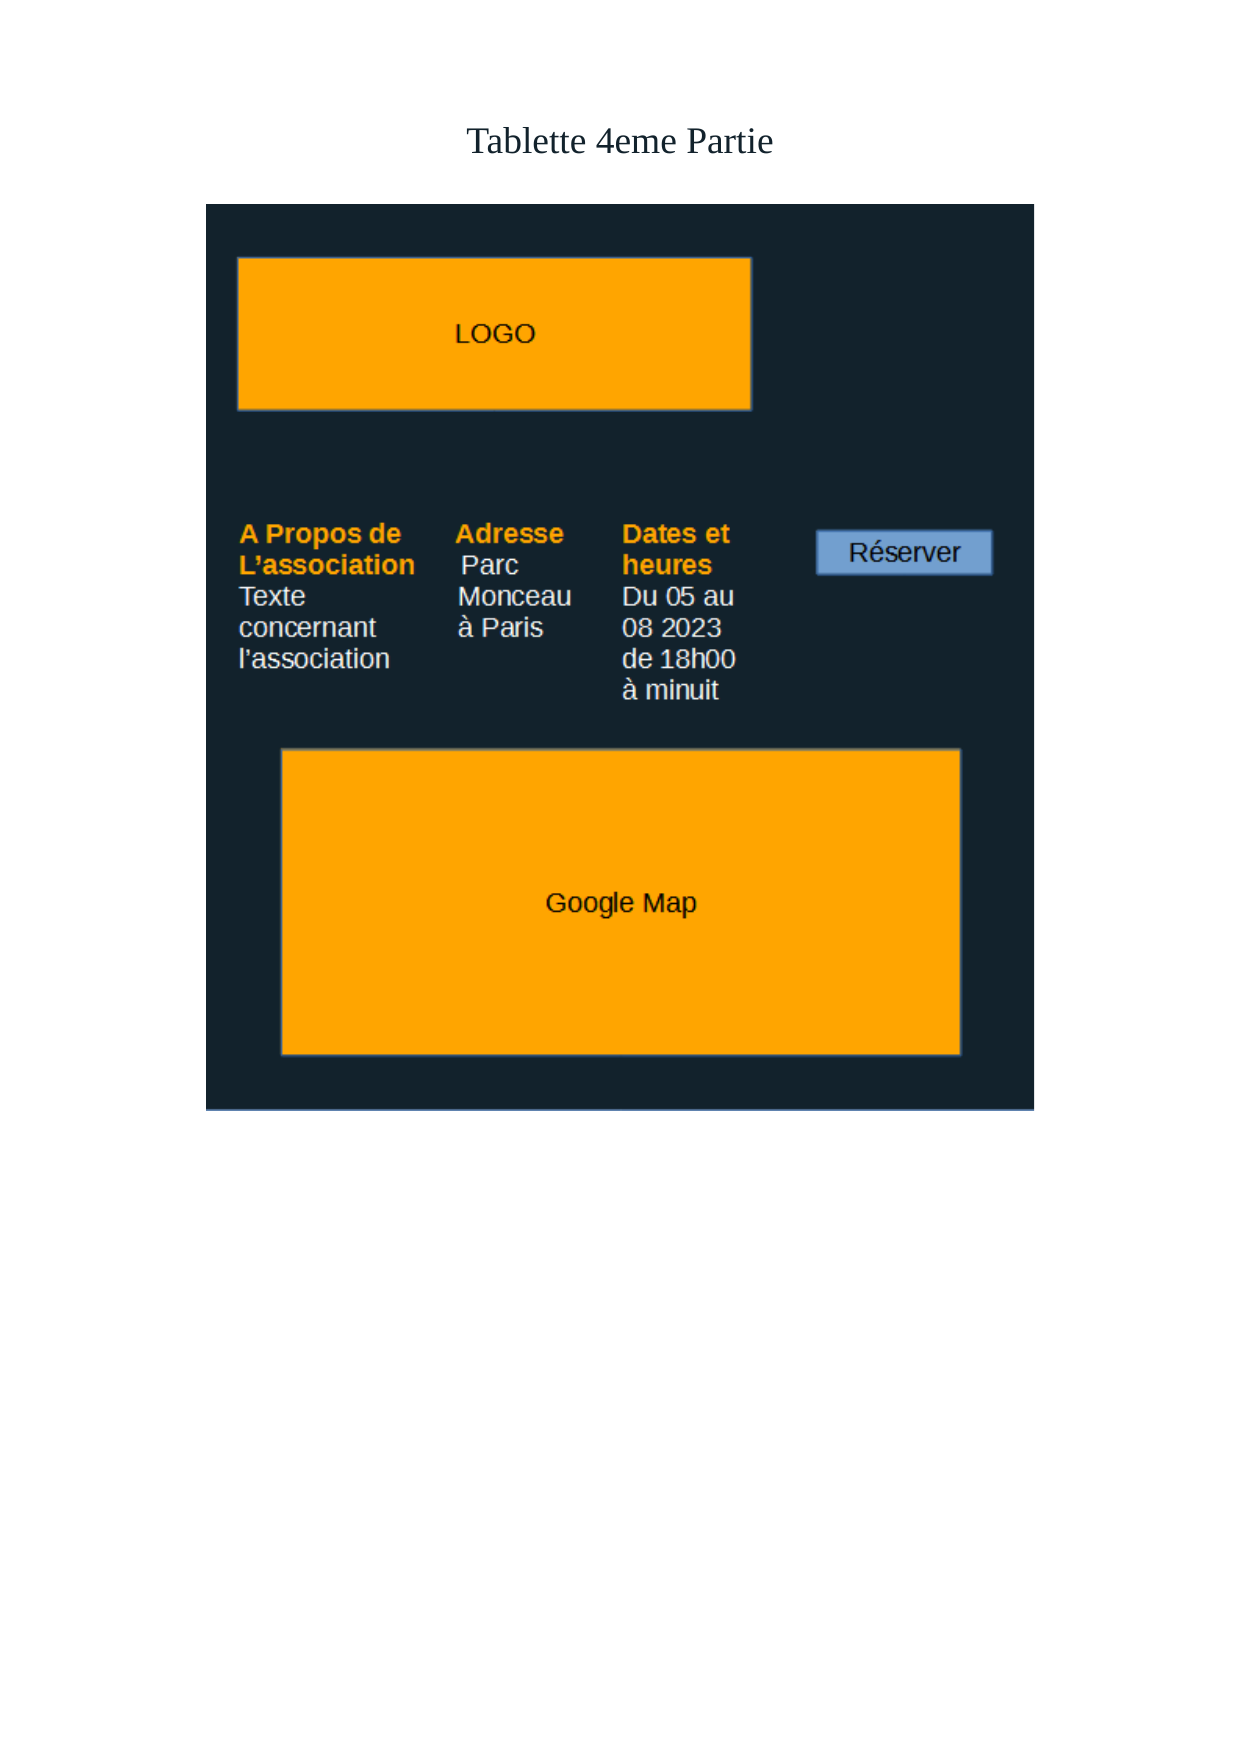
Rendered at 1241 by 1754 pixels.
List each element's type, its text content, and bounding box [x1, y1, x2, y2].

text Tablette 4eme Partie [118, 118, 1122, 161]
picture [206, 204, 1035, 1111]
